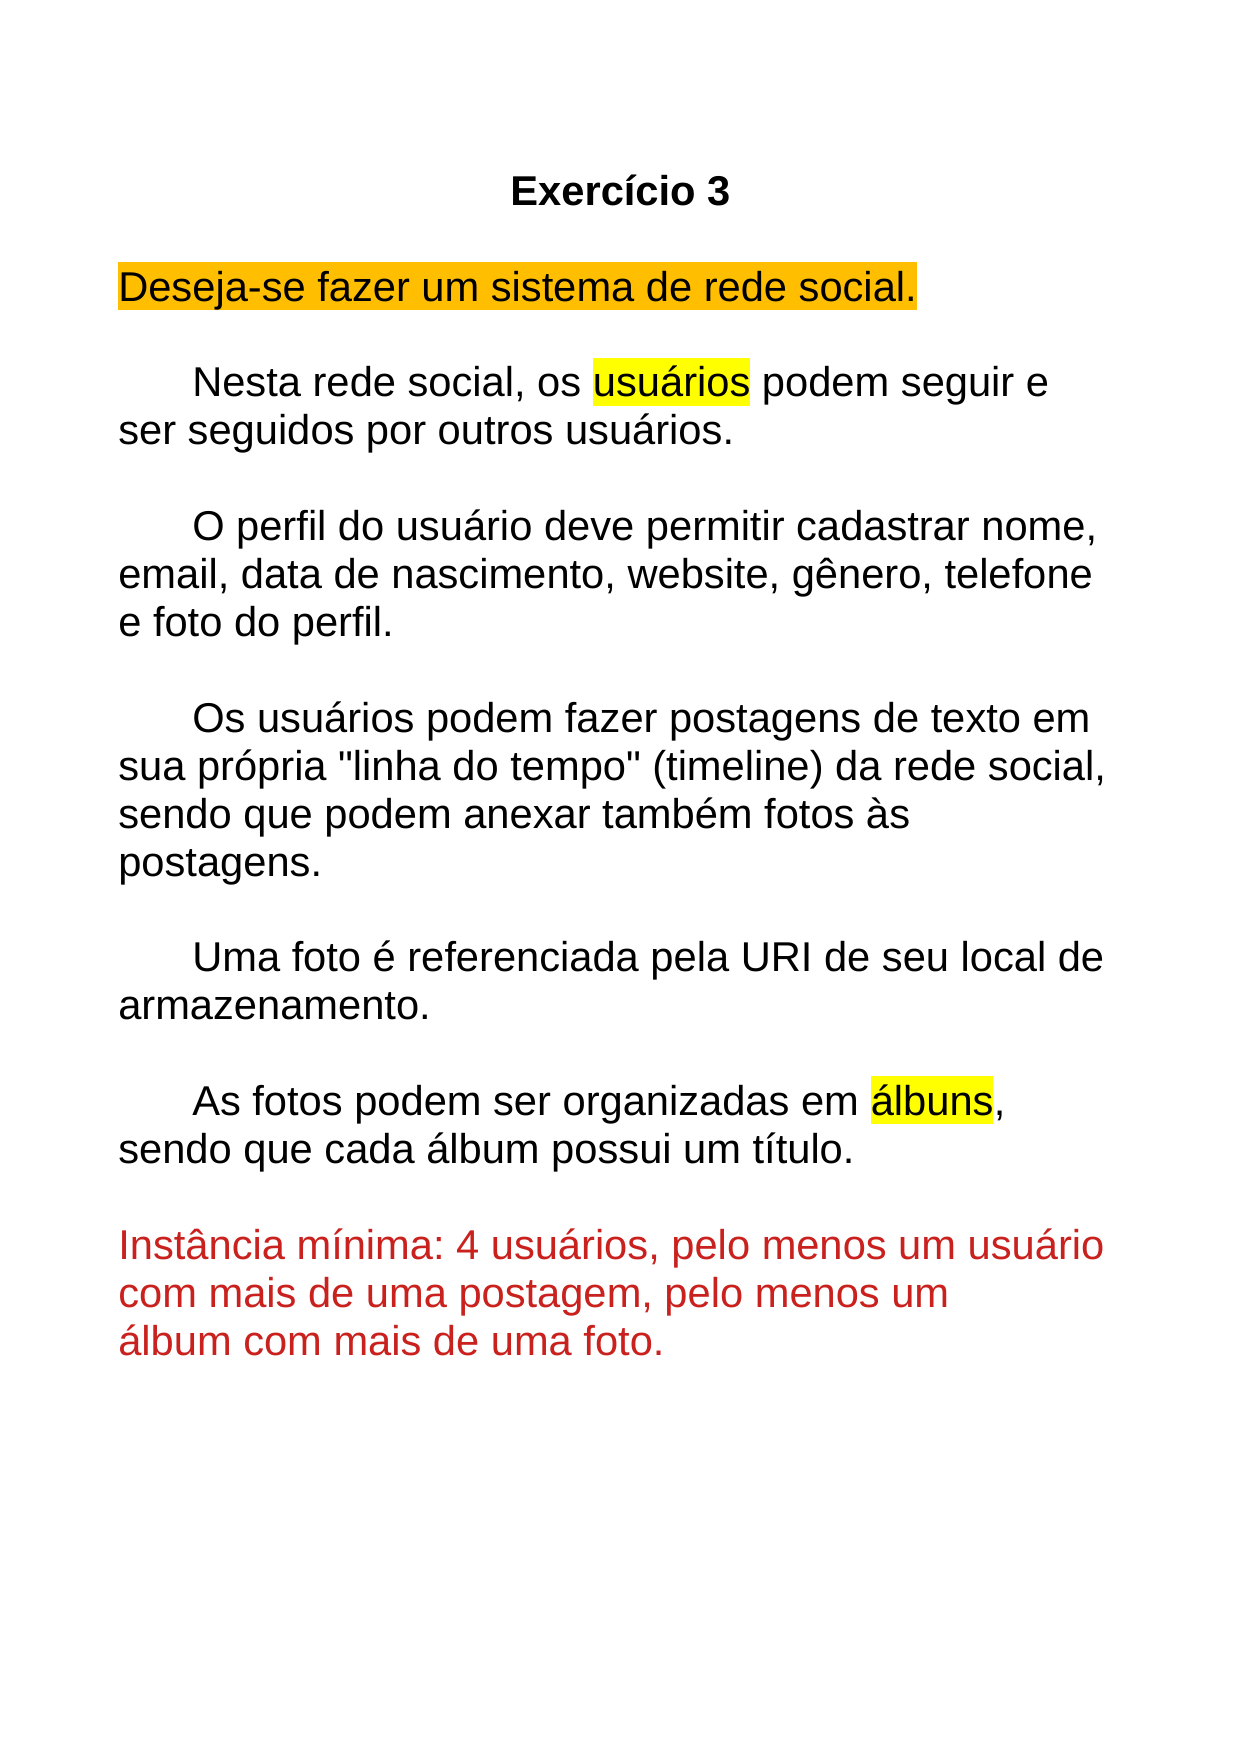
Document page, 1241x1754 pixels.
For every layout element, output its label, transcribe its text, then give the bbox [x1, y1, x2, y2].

text Nesta rede social, os usuários podem seguir e ser seguidos por outros usuários. [118, 358, 1122, 453]
text O perfil do usuário deve permitir cadastrar nome, email, data de nascimento, website, gênero, telefone e foto do perfil. [118, 501, 1122, 645]
text Deseja-se fazer um sistema de rede social. [118, 262, 1122, 310]
text As fotos podem ser organizadas em álbuns, sendo que cada álbum possui um título. [118, 1076, 1122, 1220]
text Uma foto é referenciada pela URI de seu local de armazenamento. [118, 933, 1122, 1028]
text Os usuários podem fazer postagens de texto em sua própria "linha do tempo" (timeline) da rede social, sendo que podem anexar também fotos às postagens. [118, 693, 1122, 885]
text Exercício 3 [118, 166, 1122, 214]
text Instância mínima: 4 usuários, pelo menos um usuário com mais de uma postagem, pelo menos um álbum com mais de uma foto. [118, 1220, 1122, 1412]
